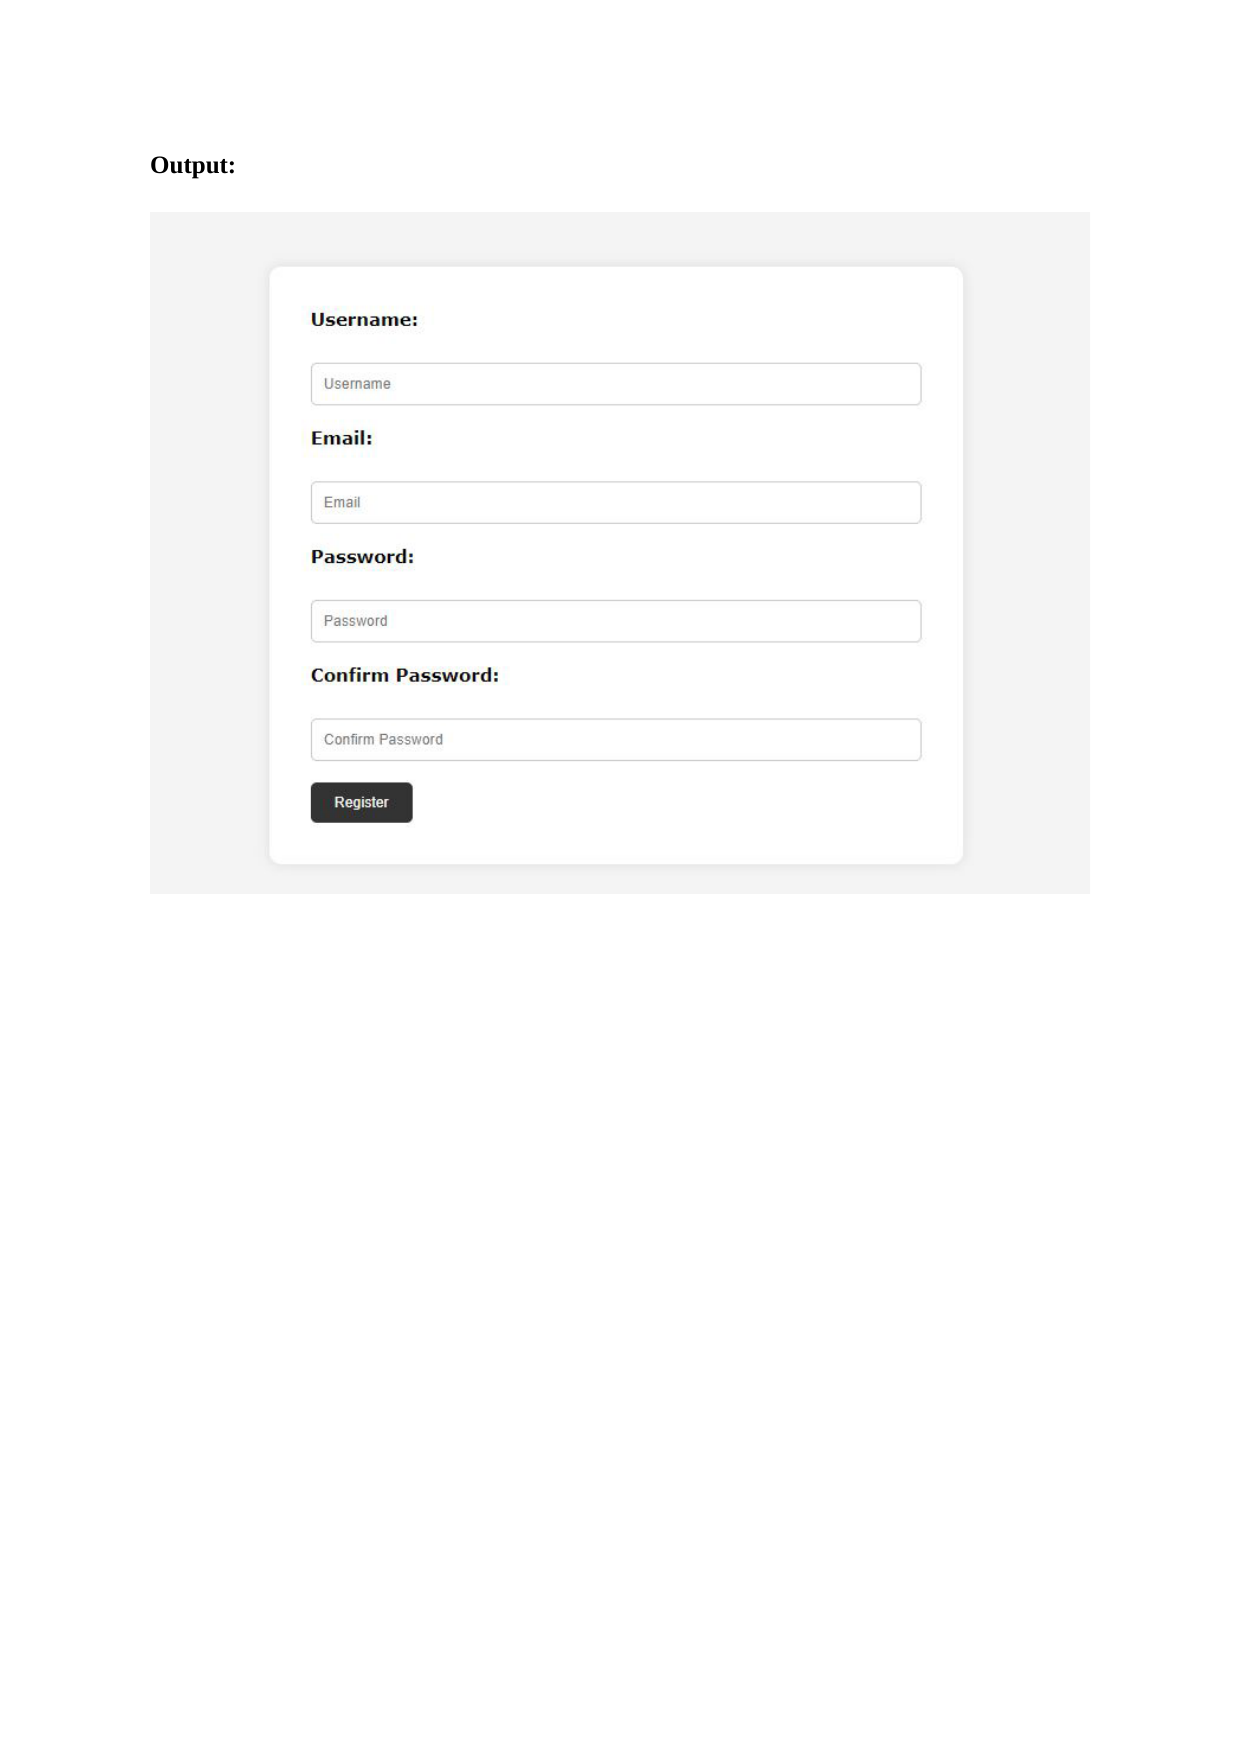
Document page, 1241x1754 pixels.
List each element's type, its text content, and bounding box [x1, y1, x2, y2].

picture [150, 212, 1091, 894]
text Output: [150, 150, 1090, 179]
